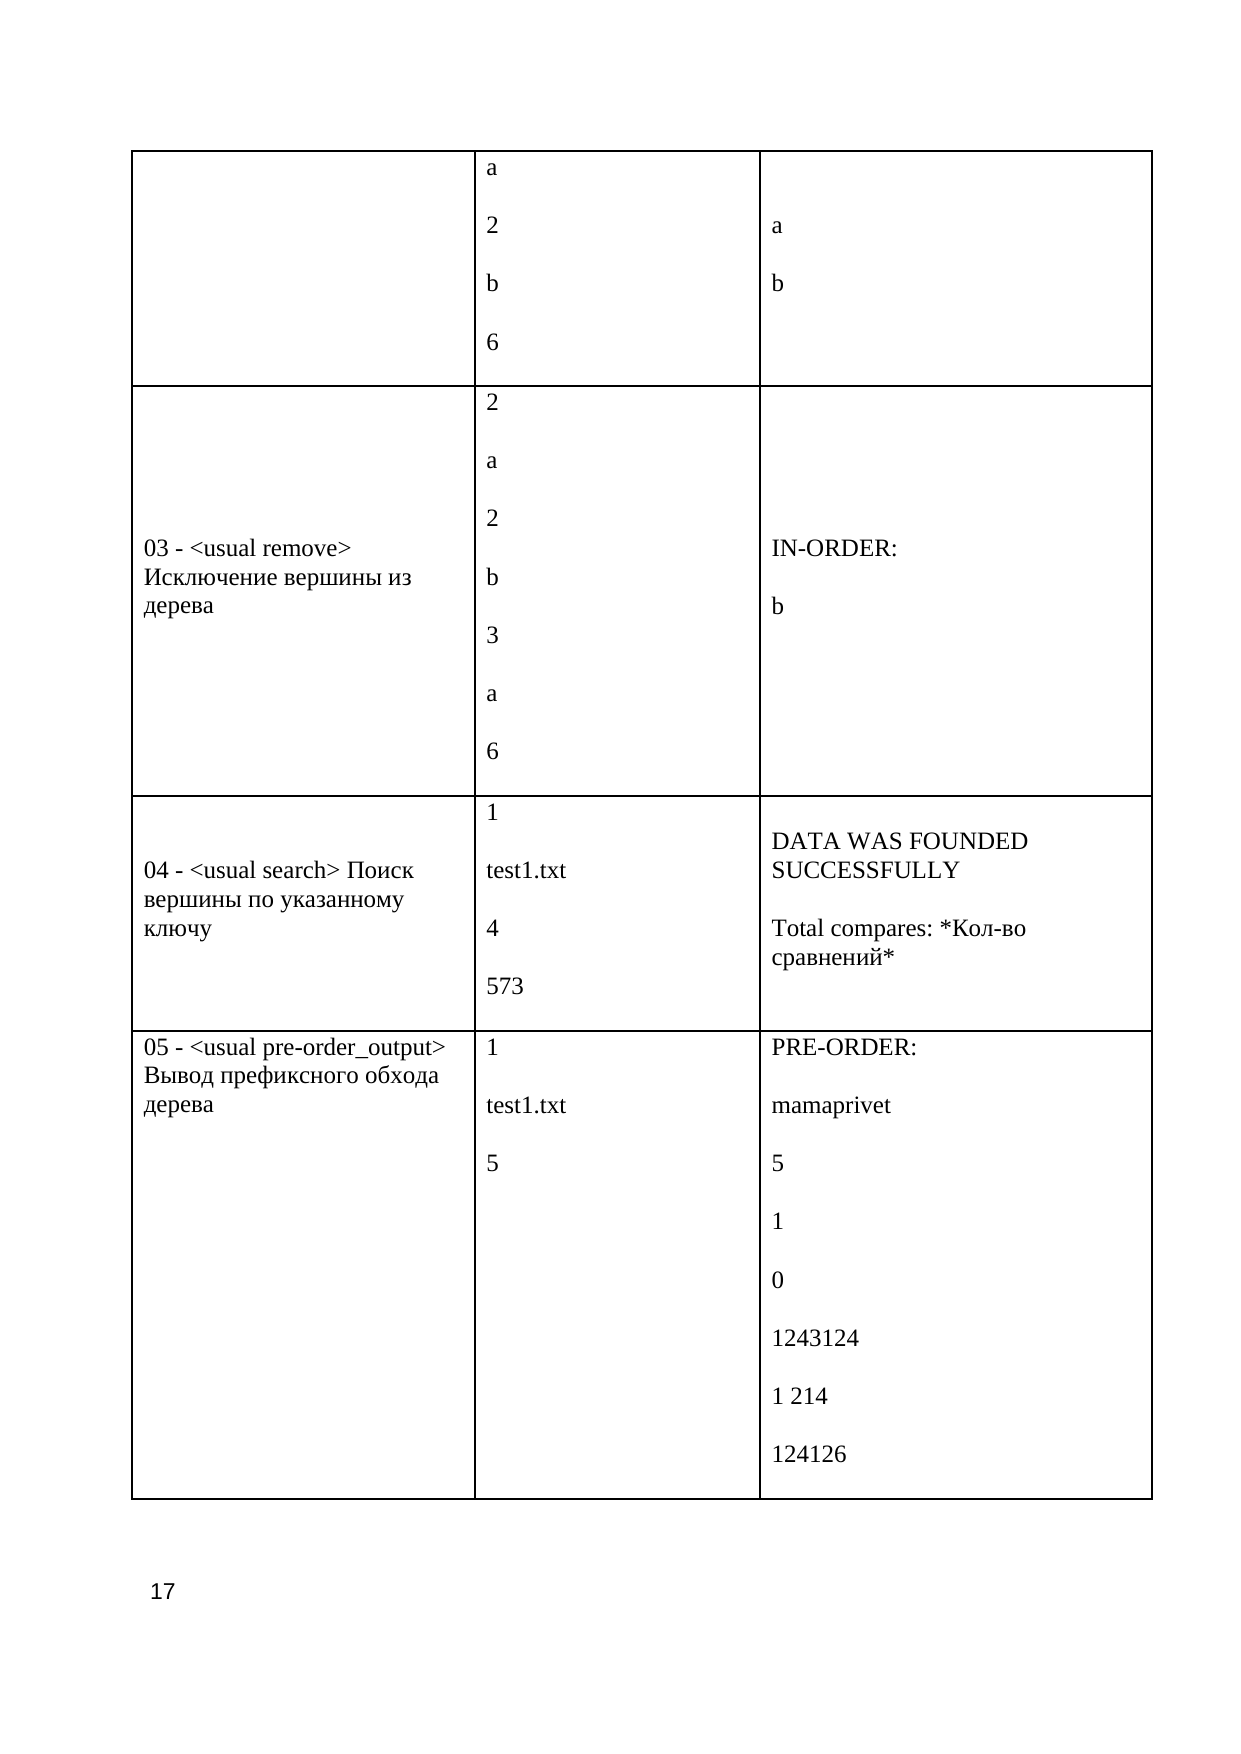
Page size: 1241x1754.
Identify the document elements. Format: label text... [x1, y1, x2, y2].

table_cell 05 - <usual pre-order_output> Вывод префиксного обхода дерева [133, 1032, 474, 1498]
table_cell 04 - <usual search> Поиск вершины по указанному ключу [133, 797, 474, 1030]
table_cell a b [761, 152, 1151, 385]
table_cell DATA WAS FOUNDED SUCCESSFULLY Total compares: *Кол-во сравнений* [761, 797, 1151, 1030]
table_cell 03 - <usual remove> Исключение вершины из дерева [133, 387, 474, 795]
table_cell 1 test1.txt 4 573 [476, 797, 759, 1030]
table_cell a 2 b 6 [476, 152, 759, 385]
table_cell [133, 152, 474, 385]
table_cell 1 test1.txt 5 [476, 1032, 759, 1498]
table_cell IN-ORDER: b [761, 387, 1151, 795]
table_cell PRE-ORDER: mamaprivet 5 1 0 1243124 1 214 124126 [761, 1032, 1151, 1498]
table_cell 2 a 2 b 3 a 6 [476, 387, 759, 795]
